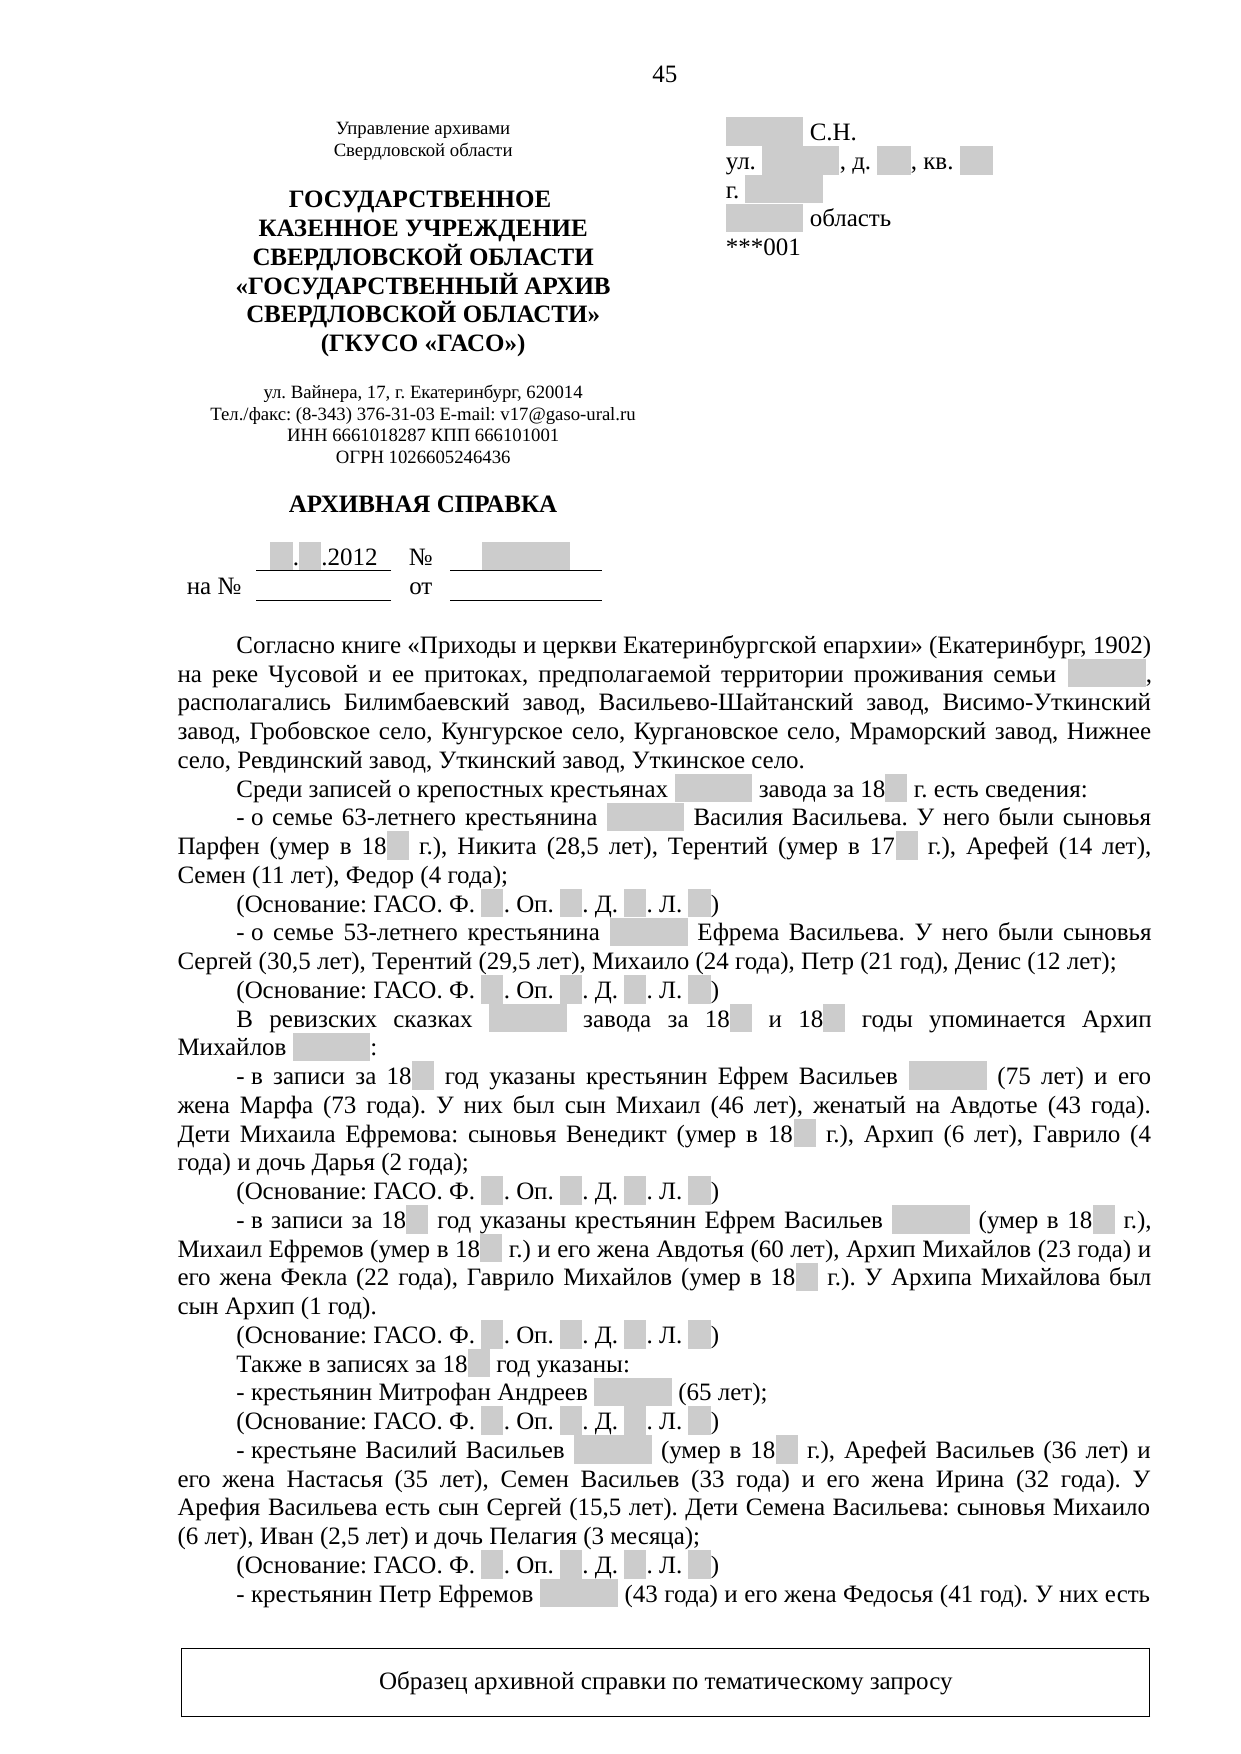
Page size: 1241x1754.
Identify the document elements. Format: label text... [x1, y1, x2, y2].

text (Основание: ГАСО. Ф. ??. Оп. ??. Д. ??. Л. ??) [177, 889, 1152, 917]
table_header ??????? С.Н. ул. ???????, д. ???, кв. ??? г. ??????? ??????? область ***001 [669, 117, 1152, 542]
text В ревизских сказках ??????? завода за 18?? и 18?? годы упоминается Архип Михайлов ???????: [177, 1004, 1152, 1061]
table_cell № [397, 542, 444, 571]
text (Основание: ГАСО. Ф. ??. Оп. ??. Д. ??. Л. ??) [177, 1320, 1152, 1349]
table_header Управление архивами Свердловской области государственное КАЗЕННОЕ Учреждение свердловской области «Государственный архив Свердловской области» (ГКУСО «ГАСО») ул. Вайнера, 17, г. Екатеринбург, 620014 Тел./факс: (8-343) 376-31-03 E-mail: v17@gaso-ural.ru ИНН 6661018287 КПП 666101001 ОГРН 1026605246436 АРХИВНАЯ СПРАВКА [177, 117, 669, 542]
table_cell [444, 571, 608, 601]
text Образец архивной справки по тематическому запросу [191, 1666, 1140, 1695]
text Согласно книге «Приходы и церкви Екатеринбургской епархии» (Екатеринбург, 1902) на реке Чусовой и ее притоках, предполагаемой территории проживания семьи ???????, располагались Билимбаевский завод, Васильево-Шайтанский завод, Висимо-Уткинский завод, Гробовское село, Кунгурское село, Кургановское село, Мраморский завод, Нижнее село, Ревдинский завод, Уткинский завод, Уткинское село. [177, 630, 1152, 774]
text (Основание: ГАСО. Ф. ??. Оп. ??. Д. ??. Л. ??) [177, 975, 1152, 1004]
table_cell от [397, 571, 444, 601]
table_cell [250, 571, 397, 601]
text Среди записей о крепостных крестьянах ??????? завода за 18?? г. есть сведения: [177, 774, 1152, 802]
table_cell на № [177, 571, 250, 601]
list крестьянин Митрофан Андреев ??????? (65 лет); [177, 1377, 1152, 1406]
text (Основание: ГАСО. Ф. ??. Оп. ??. Д. ??. Л. ??) [177, 1550, 1152, 1579]
text (Основание: ГАСО. Ф. ??. Оп. ??. Д. ??. Л. ??) [177, 1176, 1152, 1205]
list о семье 53-летнего крестьянина ??????? Ефрема Васильева. У него были сыновья Сергей (30,5 лет), Терентий (29,5 лет), Михаило (24 года), Петр (21 год), Денис (12 лет); [177, 917, 1152, 975]
table_cell [669, 542, 1152, 601]
text (Основание: ГАСО. Ф. ??. Оп. ??. Д. ??. Л. ??) [177, 1406, 1152, 1435]
table_cell [177, 542, 250, 571]
list в записи за 18?? год указаны крестьянин Ефрем Васильев ??????? (75 лет) и его жена Марфа (73 года). У них был сын Михаил (46 лет), женатый на Авдотье (43 года). Дети Михаила Ефремова: сыновья Венедикт (умер в 18?? г.), Архип (6 лет), Гаврило (4 года) и дочь Дарья (2 года); [177, 1061, 1152, 1176]
table_cell [608, 542, 669, 571]
table_cell [608, 571, 669, 601]
list крестьянин Петр Ефремов ??????? (43 года) и его жена Федосья (41 год). У них есть [177, 1579, 1152, 1607]
text Также в записях за 18?? год указаны: [177, 1349, 1152, 1377]
list о семье 63-летнего крестьянина ??????? Василия Васильева. У него были сыновья Парфен (умер в 18?? г.), Никита (28,5 лет), Терентий (умер в 17?? г.), Арефей (14 лет), Семен (11 лет), Федор (4 года); [177, 802, 1152, 889]
list крестьяне Василий Васильев ??????? (умер в 18?? г.), Арефей Васильев (36 лет) и его жена Настасья (35 лет), Семен Васильев (33 года) и его жена Ирина (32 года). У Арефия Васильева есть сын Сергей (15,5 лет). Дети Семена Васильева: сыновья Михаило (6 лет), Иван (2,5 лет) и дочь Пелагия (3 месяца); [177, 1435, 1152, 1550]
list в записи за 18?? год указаны крестьянин Ефрем Васильев ??????? (умер в 18?? г.), Михаил Ефремов (умер в 18?? г.) и его жена Авдотья (60 лет), Архип Михайлов (23 года) и его жена Фекла (22 года), Гаврило Михайлов (умер в 18?? г.). У Архипа Михайлова был сын Архип (1 год). [177, 1205, 1152, 1320]
table_cell ???????? [444, 542, 608, 571]
table_cell ??.??.2012 [250, 542, 397, 571]
